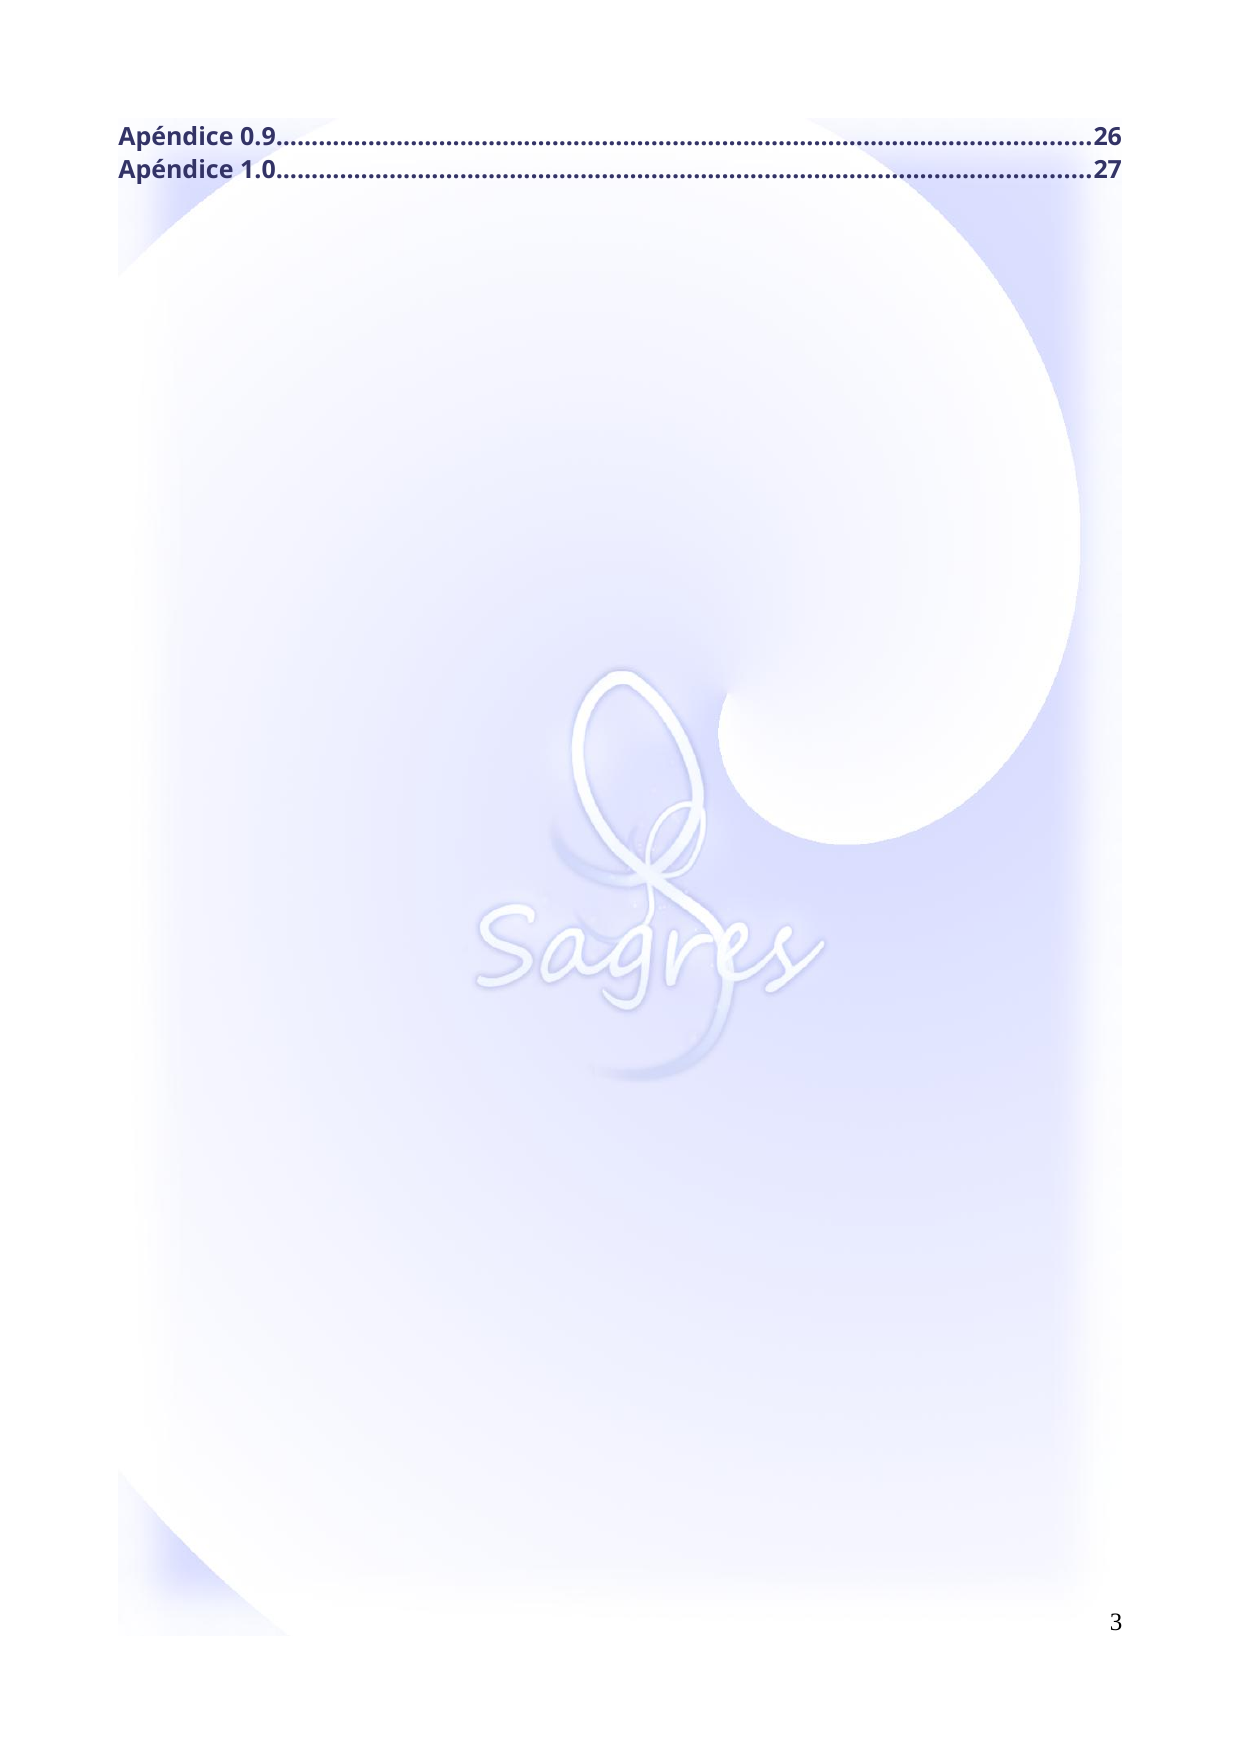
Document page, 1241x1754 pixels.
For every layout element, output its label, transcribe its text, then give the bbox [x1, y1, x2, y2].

picture [118, 186, 1122, 1636]
text Apéndice 1.0 27 [118, 152, 1122, 186]
text Apéndice 0.9 26 [118, 118, 1122, 152]
